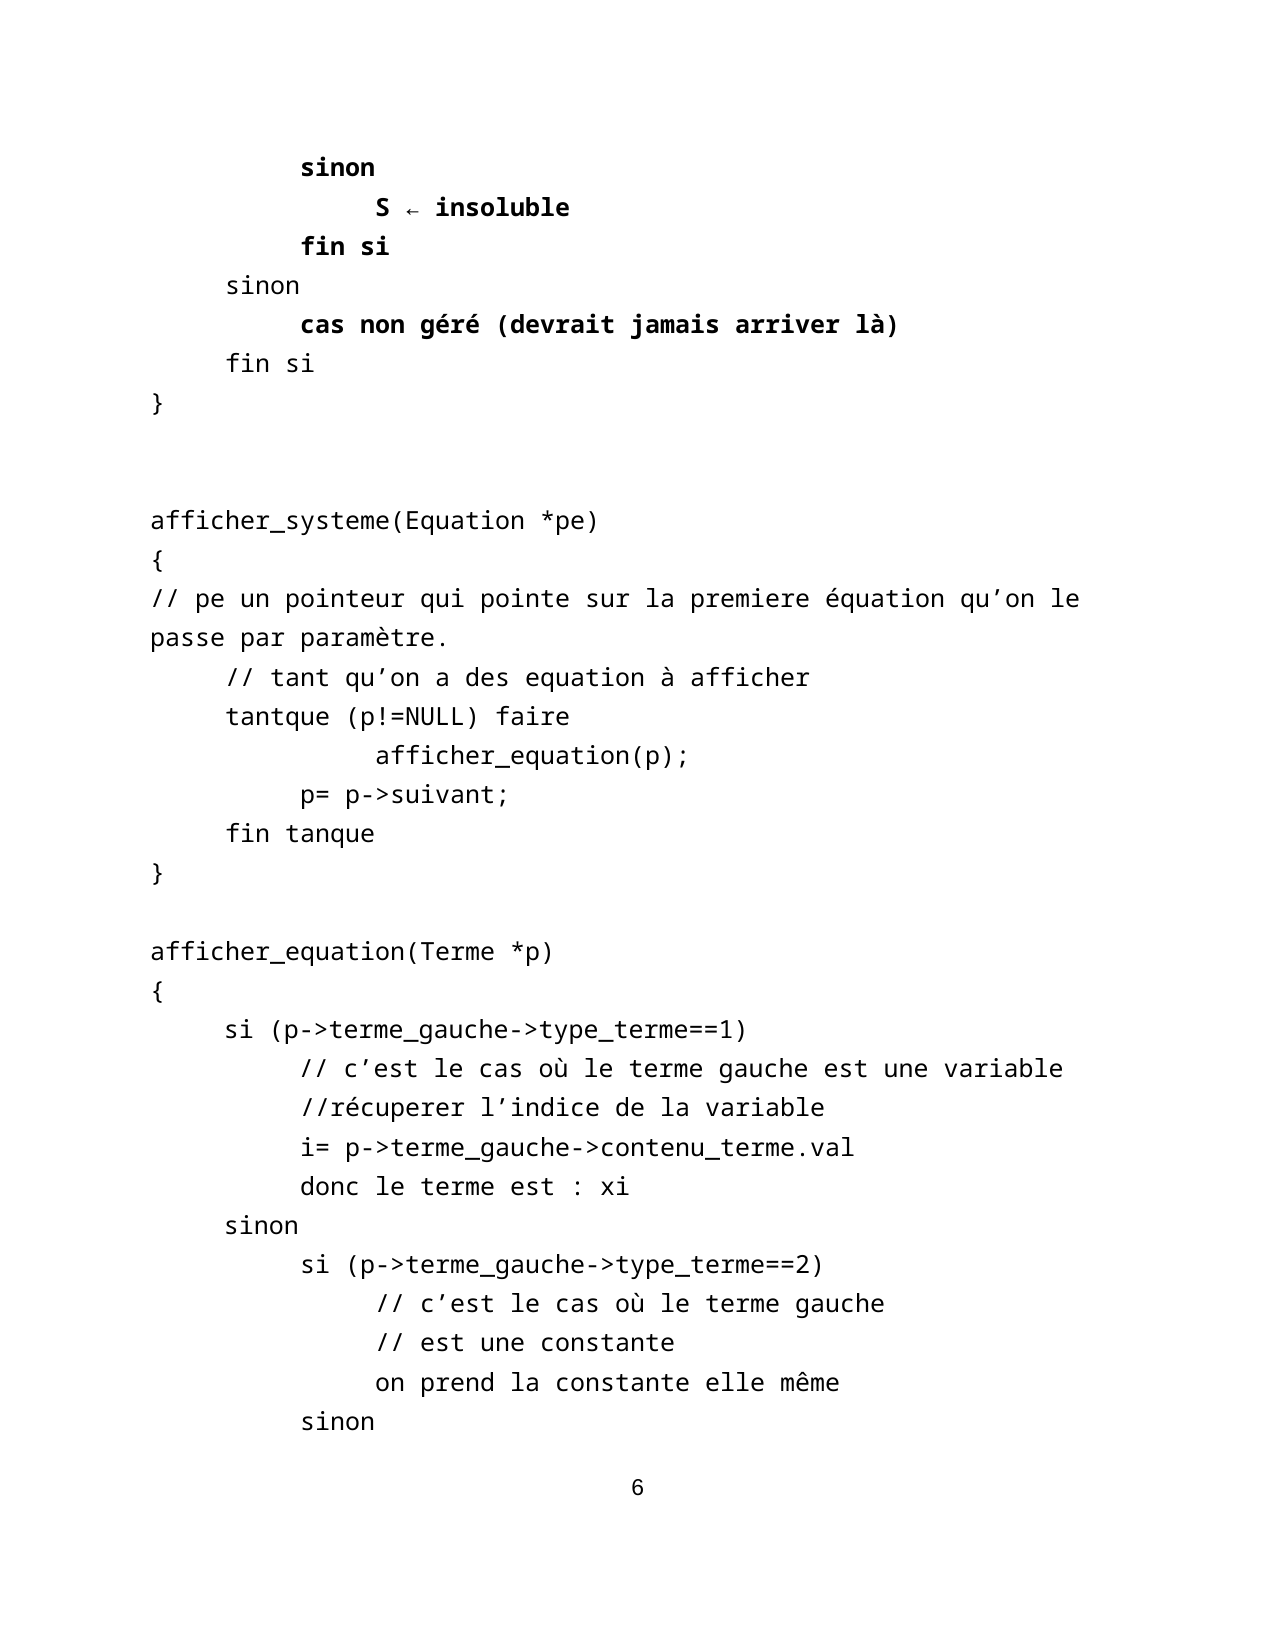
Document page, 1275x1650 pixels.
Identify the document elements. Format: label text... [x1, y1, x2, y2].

text sinon [223, 1207, 1125, 1242]
text } [150, 855, 1125, 889]
text sinon [150, 267, 1125, 302]
text tantque (p!=NULL) faire [225, 698, 1125, 732]
text i= p->terme_gauche->contenu_terme.val [225, 1129, 1125, 1163]
text // pe un pointeur qui pointe sur la premiere équation qu’on le passe par paramètre. [150, 581, 1125, 654]
text sinon [150, 150, 1125, 184]
text // est une constante [150, 1325, 1125, 1359]
text sinon [225, 1403, 1125, 1437]
text si (p->terme_gauche->type_terme==1) [223, 1012, 1125, 1046]
text // c’est le cas où le terme gauche est une variable [223, 1051, 1125, 1085]
text S ← insoluble [150, 189, 1125, 223]
text donc le terme est : xi [225, 1168, 1125, 1202]
text // c’est le cas où le terme gauche [225, 1286, 1125, 1320]
text afficher_equation(p); [225, 737, 1125, 772]
text { [150, 542, 1125, 576]
text { [150, 972, 1125, 1007]
text //récuperer l’indice de la variable [225, 1090, 1125, 1124]
text fin si [150, 228, 1125, 262]
text si (p->terme_gauche->type_terme==2) [225, 1247, 1125, 1281]
text } [150, 385, 1125, 419]
text afficher_equation(Terme *p) [150, 933, 1125, 967]
text on prend la constante elle même [225, 1364, 1125, 1398]
text cas non géré (devrait jamais arriver là) [150, 307, 1125, 341]
text p= p->suivant; [150, 777, 1125, 811]
text fin si [150, 346, 1125, 380]
text fin tanque [150, 816, 1125, 850]
text afficher_systeme(Equation *pe) [150, 502, 1125, 537]
text // tant qu’on a des equation à afficher [150, 659, 1125, 693]
